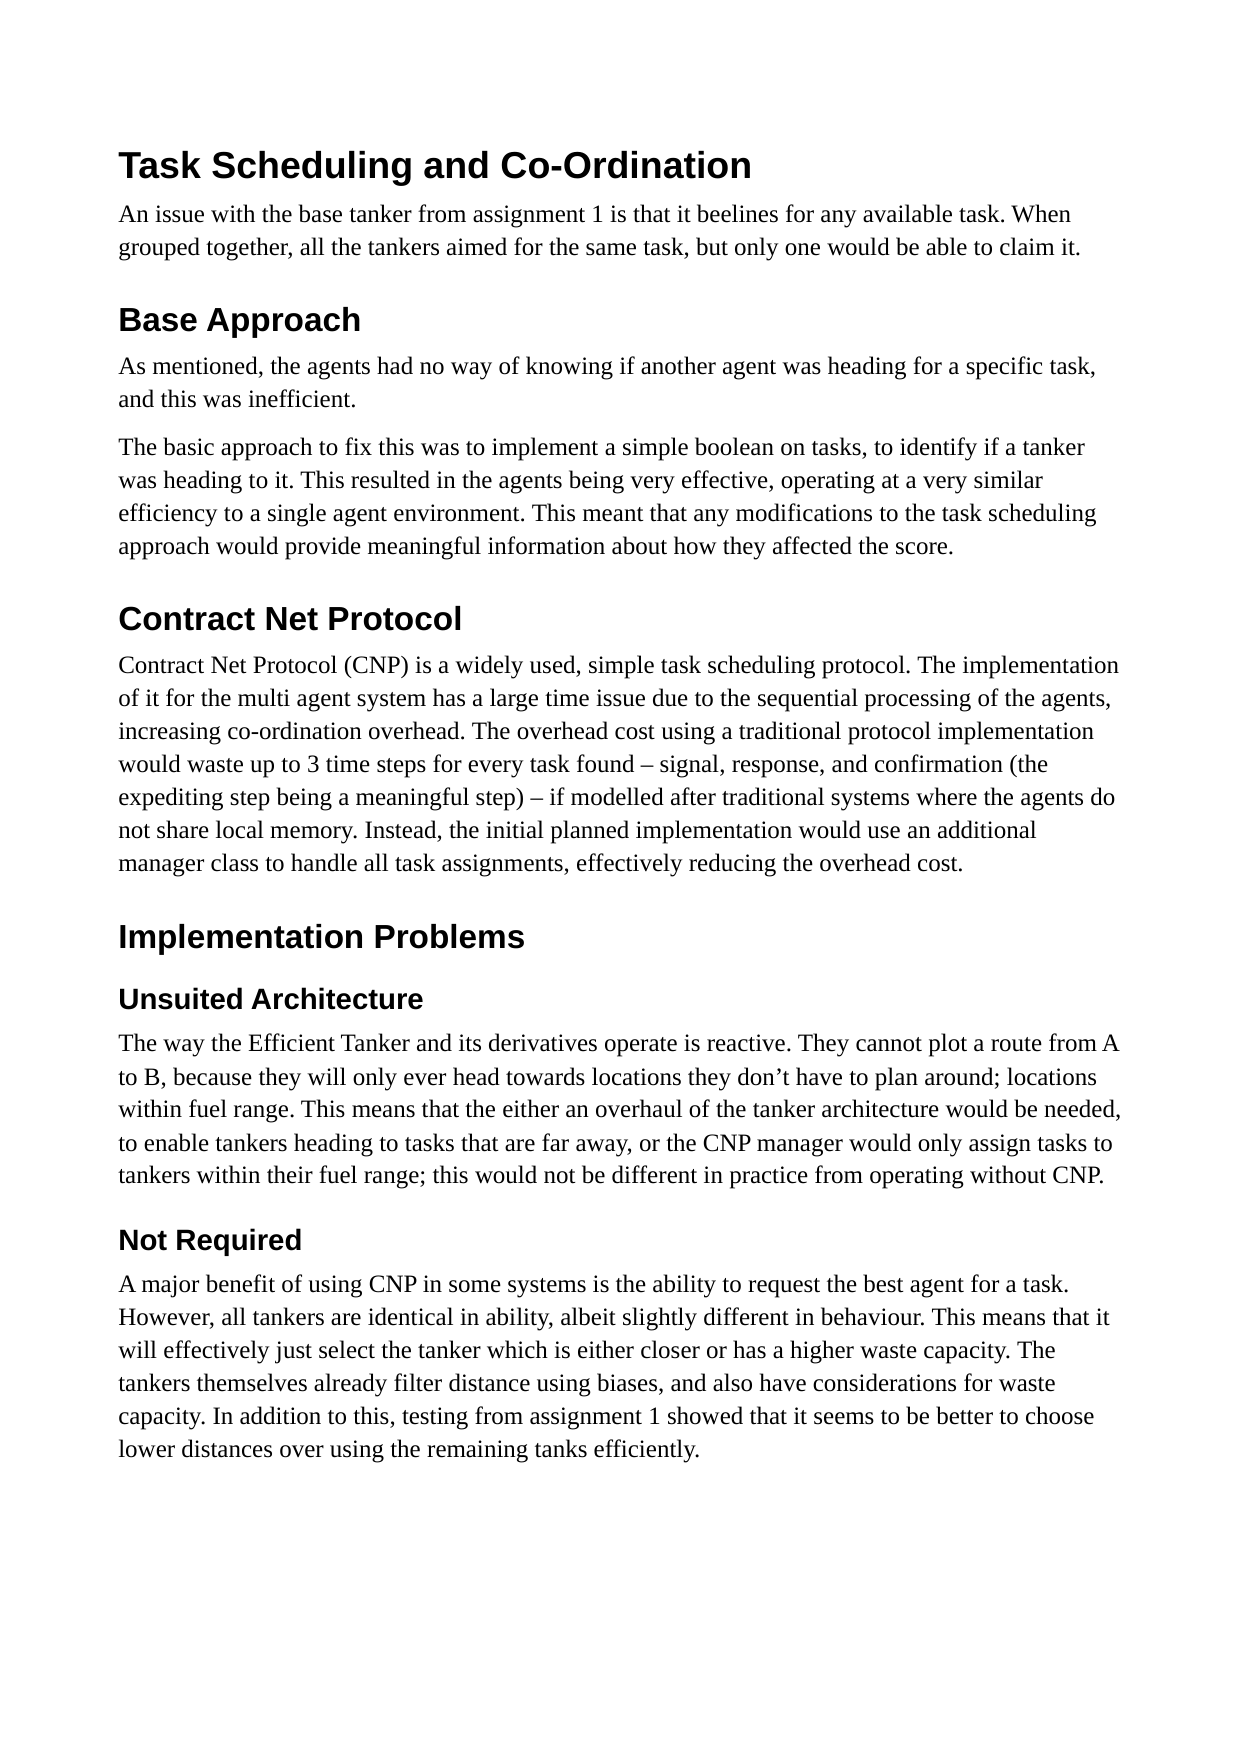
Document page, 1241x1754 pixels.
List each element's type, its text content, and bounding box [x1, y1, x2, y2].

text The way the Efficient Tanker and its derivatives operate is reactive. They cannot plot a route from A to B, because they will only ever head towards locations they don’t have to plan around; locations within fuel range. This means that the either an overhaul of the tanker architecture would be needed, to enable tankers heading to tasks that are far away, or the CNP manager would only assign tasks to tankers within their fuel range; this would not be different in practice from operating without CNP. [118, 1028, 1122, 1189]
text A major benefit of using CNP in some systems is the ability to request the best agent for a task. However, all tankers are identical in ability, albeit slightly different in behaviour. This means that it will effectively just select the tanker which is either closer or has a higher waste capacity. The tankers themselves already filter distance using biases, and also have considerations for waste capacity. In addition to this, testing from assignment 1 showed that it seems to be better to choose lower distances over using the remaining tanks efficiently. [118, 1269, 1122, 1463]
text As mentioned, the agents had no way of knowing if another agent was heading for a specific task, and this was inefficient. [118, 351, 1122, 413]
text An issue with the base tanker from assignment 1 is that it beelines for any available task. When grouped together, all the tankers aimed for the same task, but only one would be able to claim it. [118, 199, 1122, 261]
text The basic approach to fix this was to implement a simple boolean on tasks, to identify if a tanker was heading to it. This resulted in the agents being very effective, operating at a very similar efficiency to a single agent environment. This meant that any modifications to the task scheduling approach would provide meaningful information about how they affected the score. [118, 432, 1122, 559]
subtitle Base Approach [118, 300, 1122, 339]
subtitle Not Required [118, 1223, 1122, 1257]
subtitle Unsuited Architecture [118, 982, 1122, 1016]
subtitle Implementation Problems [118, 917, 1122, 955]
subtitle Contract Net Protocol [118, 599, 1122, 638]
subtitle Task Scheduling and Co-Ordination [118, 143, 1122, 186]
text Contract Net Protocol (CNP) is a widely used, simple task scheduling protocol. The implementation of it for the multi agent system has a large time issue due to the sequential processing of the agents, increasing co-ordination overhead. The overhead cost using a traditional protocol implementation would waste up to 3 time steps for every task found – signal, response, and confirmation (the expediting step being a meaningful step) – if modelled after traditional systems where the agents do not share local memory. Instead, the initial planned implementation would use an additional manager class to handle all task assignments, effectively reducing the overhead cost. [118, 650, 1122, 877]
